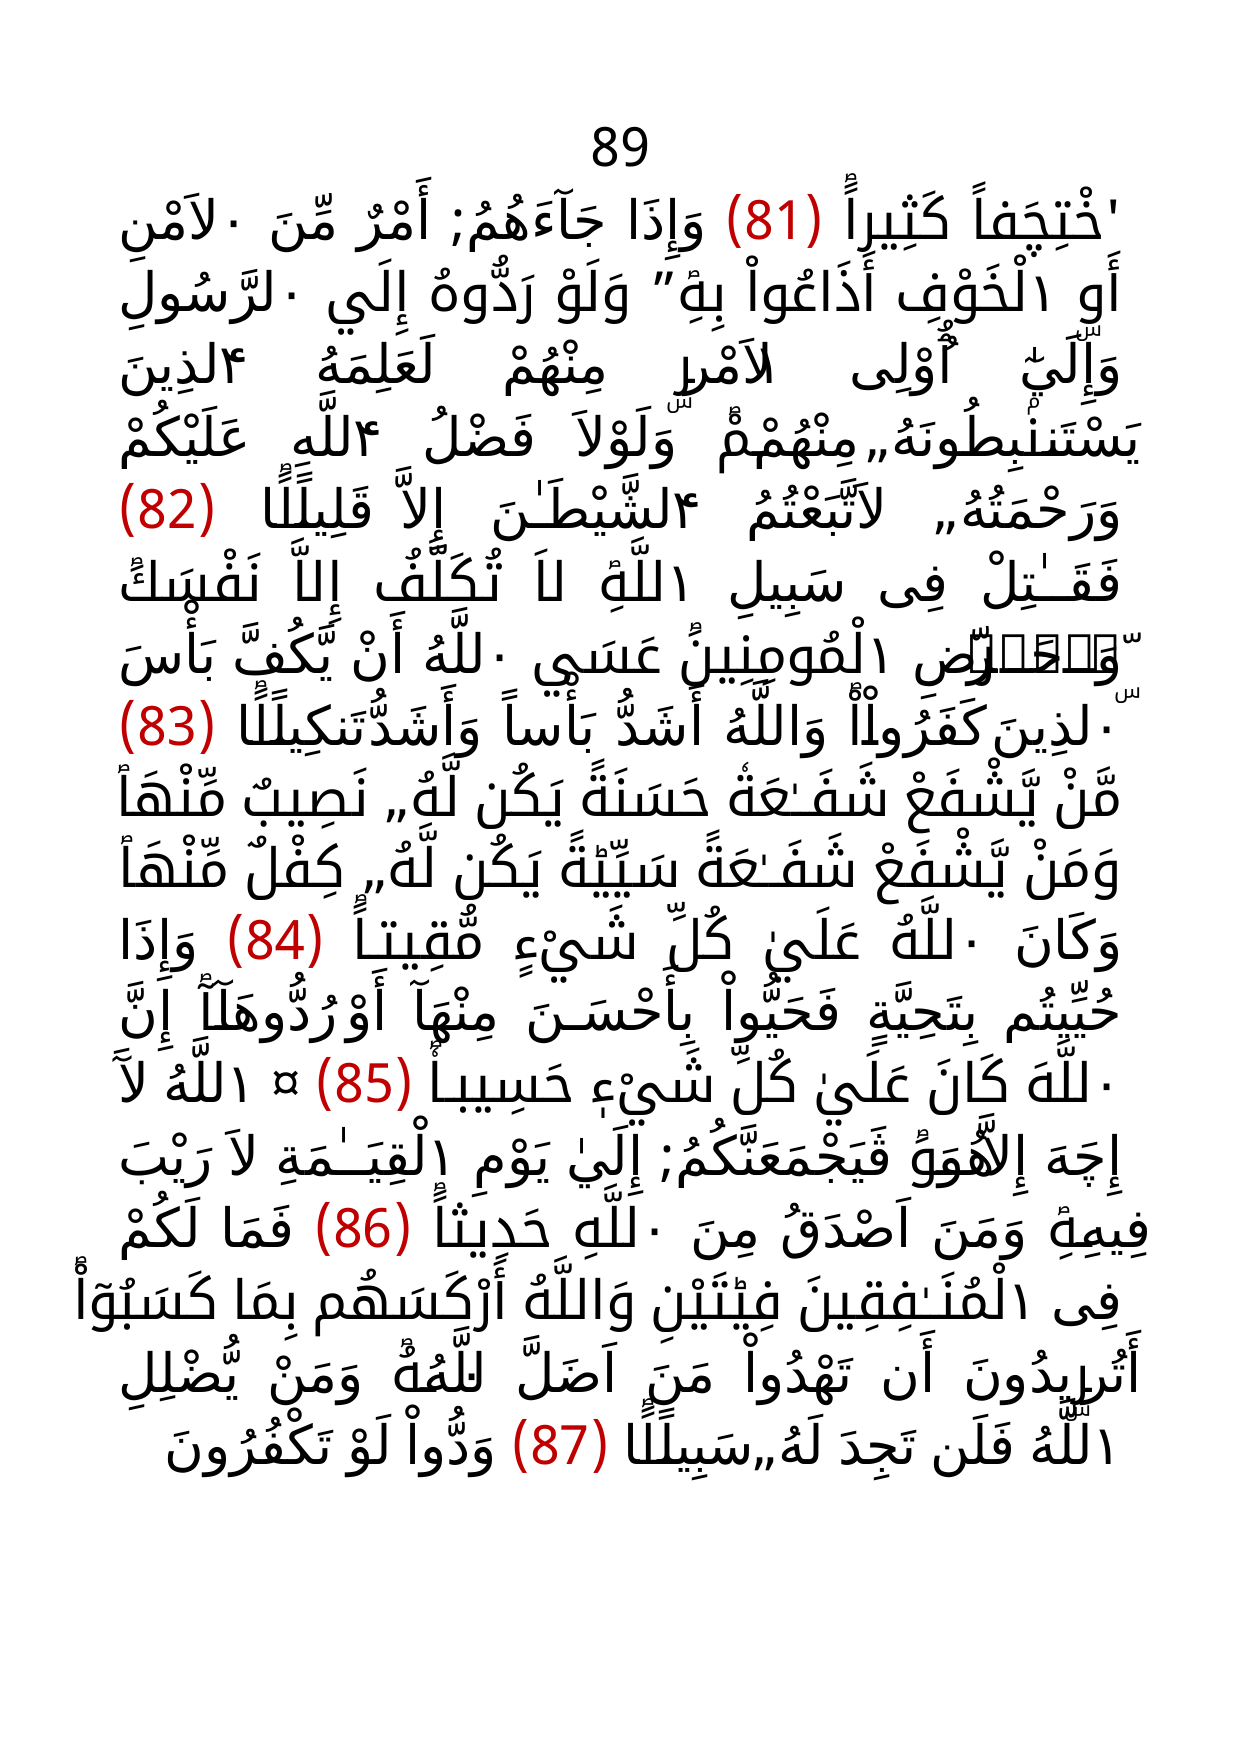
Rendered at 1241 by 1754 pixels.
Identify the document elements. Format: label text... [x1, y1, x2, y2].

text 89 [118, 118, 1122, 189]
text 'خْتِچَفاً كَثِيراًؐ (81) وَإِذَا جَآءَهُمُ; أَمْرٌ مِّنَ ۰لاَمْنِ أَوۣ ۱لْخَوْفِ أَذَاعُواْ بِهِؐ” وَلَوْ رَدُّوهُ إِلَي ۰لرَّسُولِ وَإِلَيٰٓ ٱُوْلِى ۱لاَمْرۣ مِنْهُمْ لَعَلِمَهُ ۴لذِينَ يَسْتَنۢبِطُونَهُ„ مِنْهُمْؐ وَلَوْلاَ فَضْلُ ۴للَّهِ عَلَيْكُمْ وَرَحْمَتُهُ„ لاَتَّبَعْتُمُ ۴لشَّيْطَـٰنَ إِلاَّ قَلِيلًؐا (82) فَقَــٰتِلْ فِى سَبِيلِ ۱للَّهِؐ لاَ تُكَلَّفُ إِلاَّ نَفْسَكَؐ وَحَرّۣضِ ۱لْمُومِنِينَؐ عَسَي ۰للَّهُ أَنْ يَّكُفَّ بَأْسَ ۰لذِينَ كَفَرُواْؐ وَاللَّهُ أَشَدُّ بَأْساً وَأَشَدُّ تَنكِيلًؐا (83) مَّنْ يَّشْفَعْ شَفَــٰعَةٗ حَسَنَةً يَكُن لَّهُ„ نَصِيبٌ مِّنْهَاؐ وَمَنْ يَّشْفَعْ شَفَــٰعَةً سَيِّيؕةً يَكُن لَّهُ„ كِفْلٌ مِّنْهَاؐ وَكَانَ ۰للَّهُ عَلَيٰ كُلِّ شَيْءٍ مُّقِيتـاًؐ (84) وَإِذَا حُيِّيتُم بِتَحِيَّةٍ فَحَيُّواْ بِأَحْسَـنَ مِنْهَآ أَوْ رُدُّوهَآؐ إِنَّ ۰للَّهَ كَانَ عَلَيٰ كُلِّ شَيْءٖ حَسِيبـاٗؐ (85) ¤ ۱للَّهُ لآَ إِچَهَ إِلاَّ هُوَؐ ڤَيَجْمَعَنَّكُمُ; إِلَيٰ يَوْمِ ۱لْقِيَــٰمَةِ لاَ رَيْبَ فِيهِؐ وَمَنَ اَصْدَقُ مِنَ ۰للَّهِ حَدِيثاًؐ (86) فَمَا لَكُمْ فِى ۱لْمُنَــٰفِقِينَ فِيؕتَيْنِ وَاللَّهُ أَرْكَسَهُم بِمَا كَسَبُوٓاْؐ أَتُرۣيدُونَ أَن تَهْدُواْ مَنَ اَضَلَّ ۰للَّهُؐ وَمَنْ يُّضْلِلِ ۱للَّهُ فَلَن تَجِدَ لَهُ„ سَبِيلًؐا (87) وَدُّواْ لَوْ تَكْفُرُونَ [118, 189, 1122, 1487]
